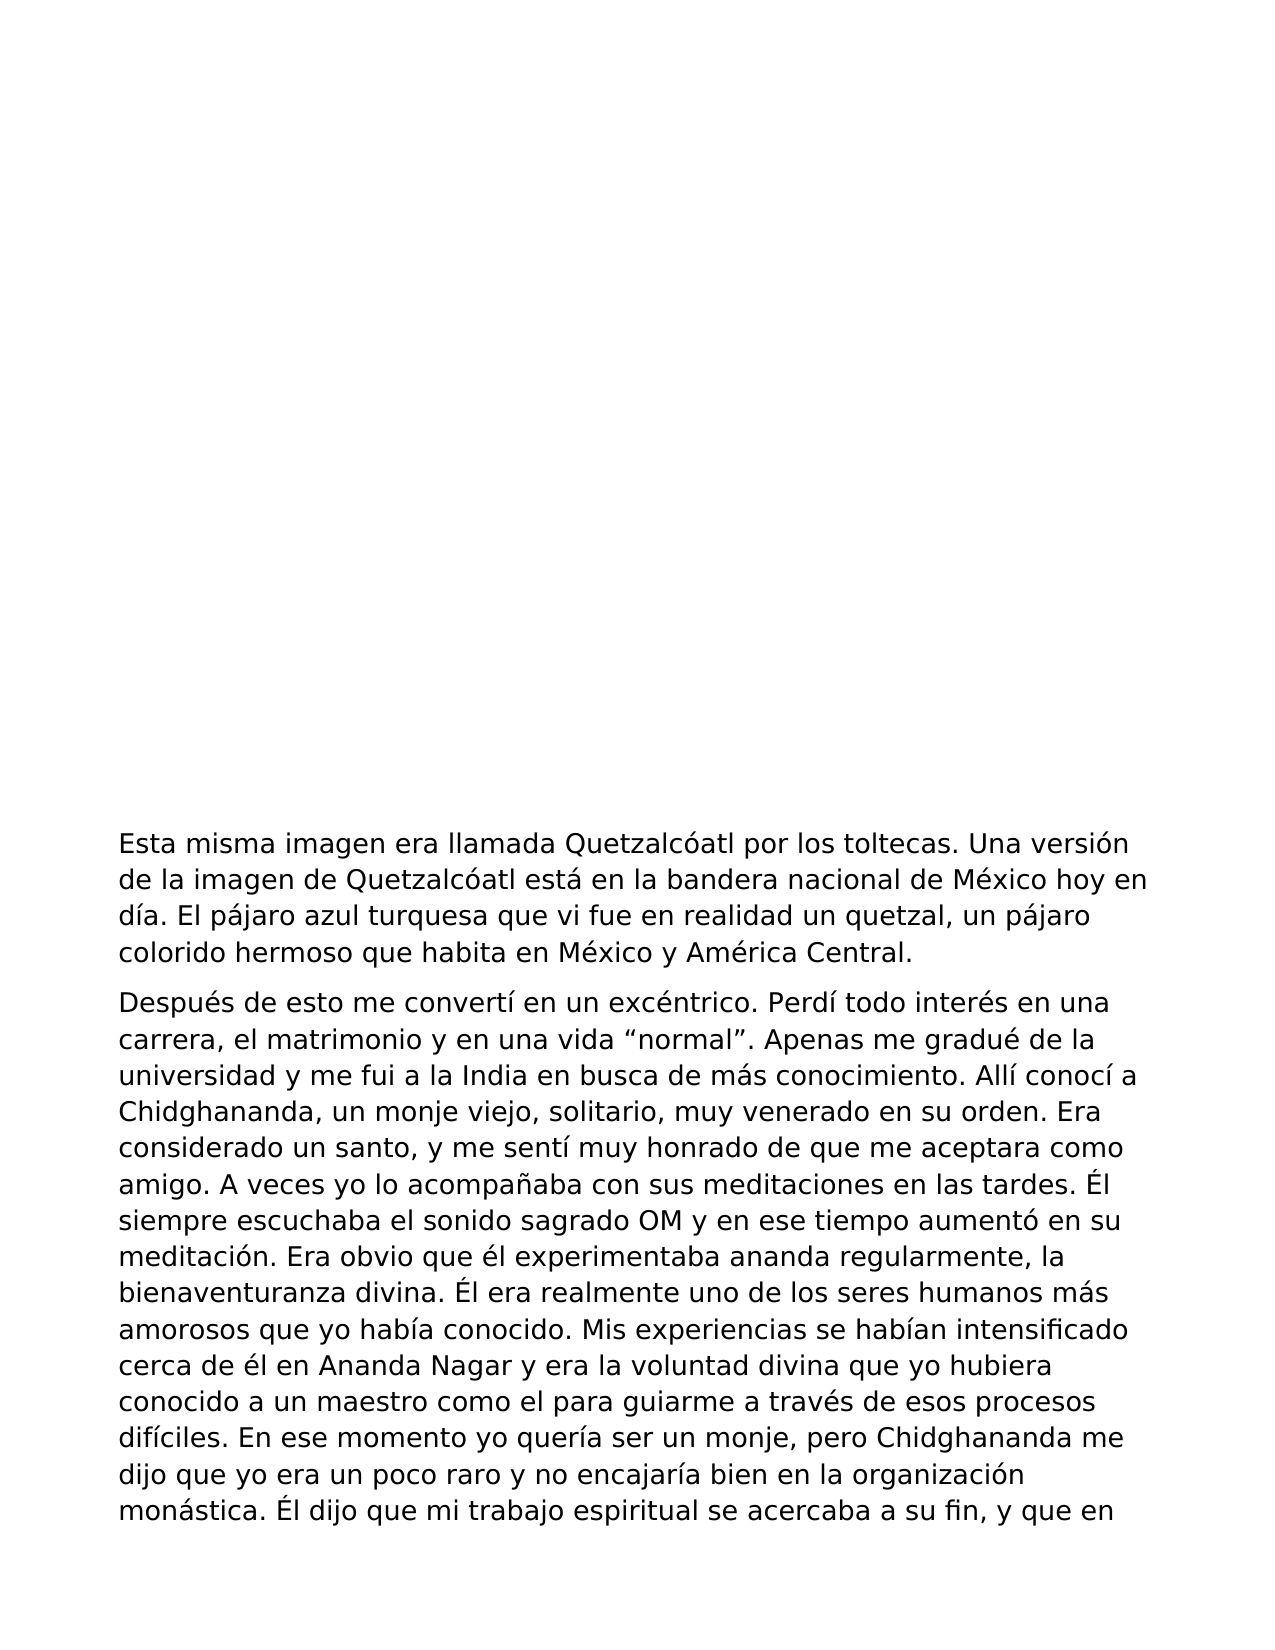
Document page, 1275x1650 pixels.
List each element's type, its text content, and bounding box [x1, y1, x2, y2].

text Esta misma imagen era llamada Quetzalcóatl por los toltecas. Una versión de la imagen de Quetzalcóatl está en la bandera nacional de México hoy en día. El pájaro azul turquesa que vi fue en realidad un quetzal, un pájaro colorido hermoso que habita en México y América Central. [118, 828, 1157, 968]
text Después de esto me convertí en un excéntrico. Perdí todo interés en una carrera, el matrimonio y en una vida “normal”. Apenas me gradué de la universidad y me fui a la India en busca de más conocimiento. Allí conocí a Chidghananda, un monje viejo, solitario, muy venerado en su orden. Era considerado un santo, y me sentí muy honrado de que me aceptara como amigo. A veces yo lo acompañaba con sus meditaciones en las tardes. Él siempre escuchaba el sonido sagrado OM y en ese tiempo aumentó en su meditación. Era obvio que él experimentaba ananda regularmente, la bienaventuranza divina. Él era realmente uno de los seres humanos más amorosos que yo había conocido. Mis experiencias se habían intensificado cerca de él en Ananda Nagar y era la voluntad divina que yo hubiera conocido a un maestro como el para guiarme a través de esos procesos difíciles. En ese momento yo quería ser un monje, pero Chidghananda me dijo que yo era un poco raro y no encajaría bien en la organización monástica. Él dijo que mi trabajo espiritual se acercaba a su fin, y que en [118, 988, 1157, 1527]
